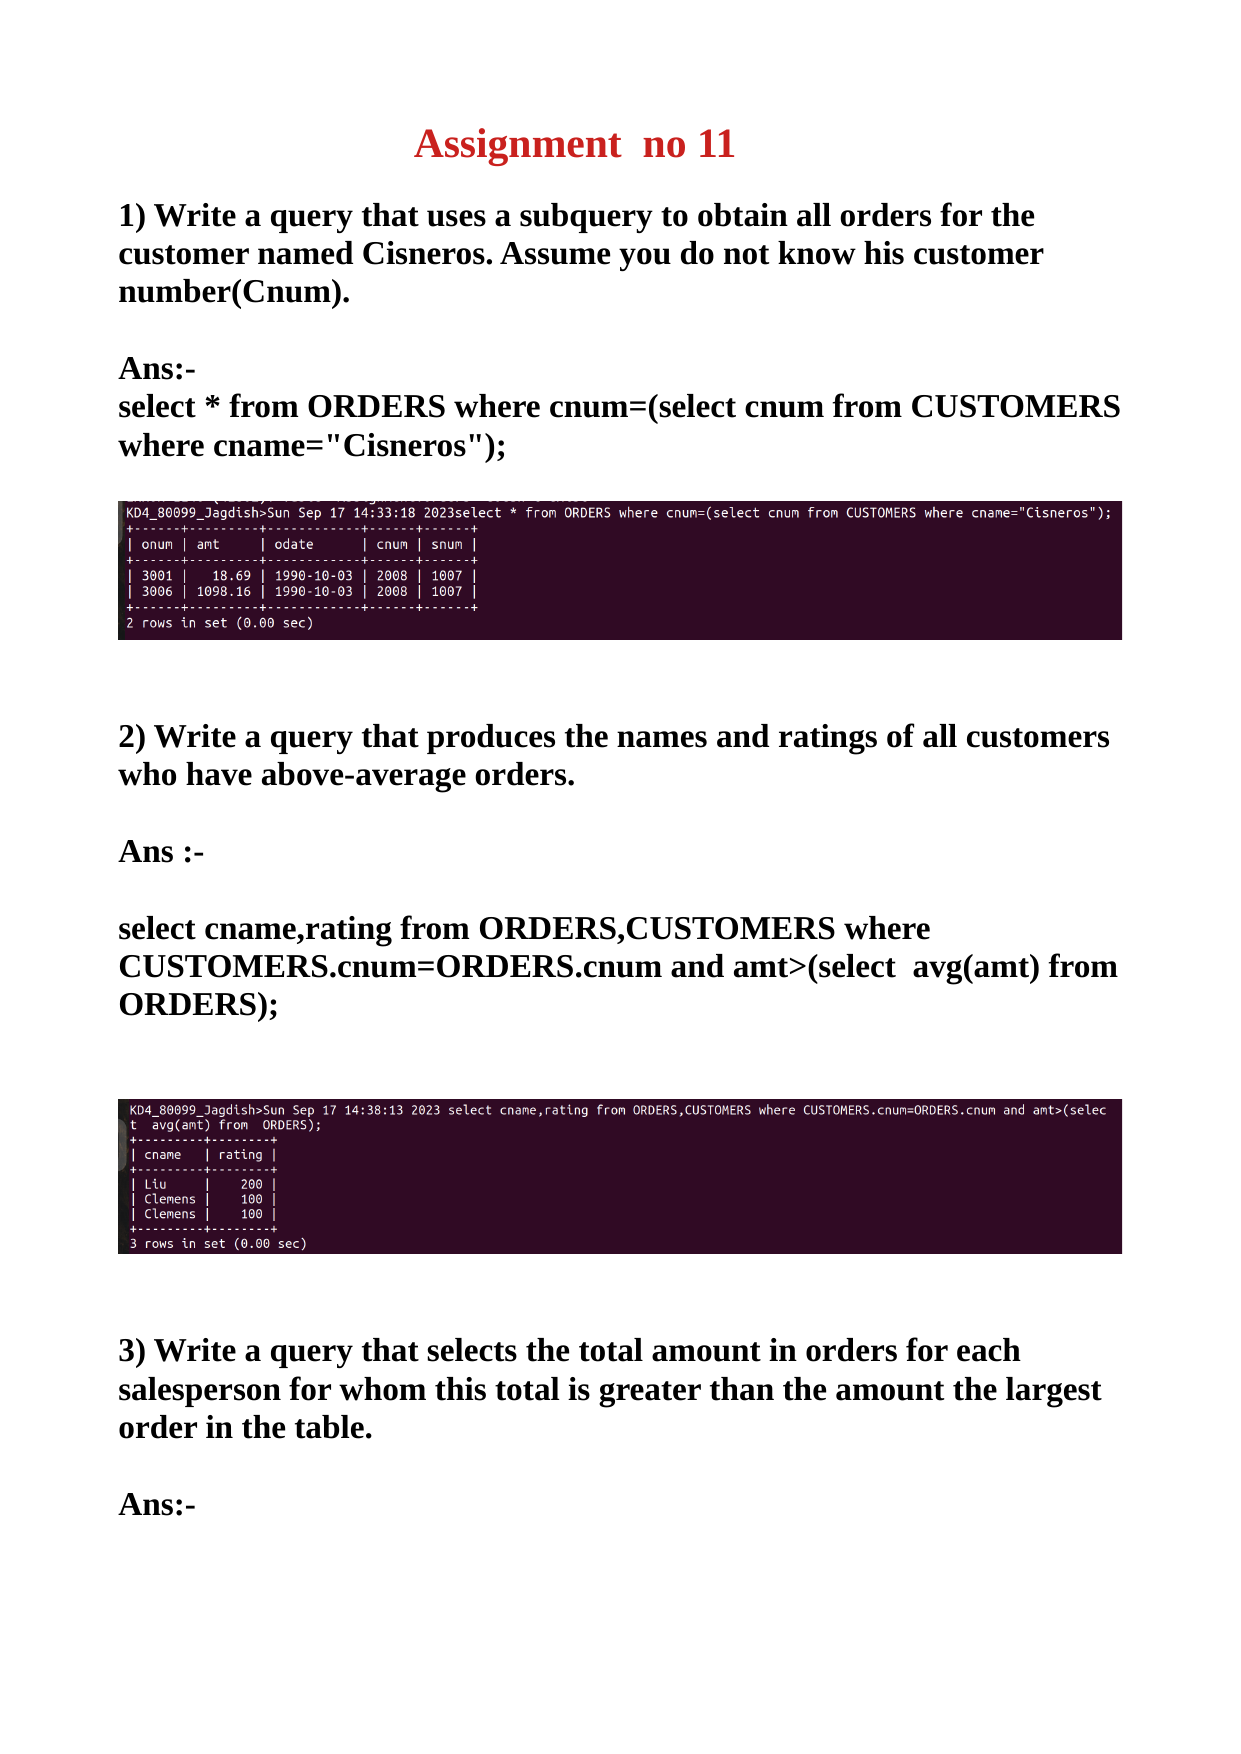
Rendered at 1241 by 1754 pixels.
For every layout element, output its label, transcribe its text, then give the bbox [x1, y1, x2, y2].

text 2) Write a query that produces the names and ratings of all customers who have above-average orders. [118, 716, 1122, 793]
picture [118, 1099, 1123, 1254]
text 1) Write a query that uses a subquery to obtain all orders for the customer named Cisneros. Assume you do not know his customer number(Cnum). [118, 195, 1122, 310]
text select * from ORDERS where cnum=(select cnum from CUSTOMERS where cname="Cisneros"); [118, 386, 1122, 463]
text select cname,rating from ORDERS,CUSTOMERS where CUSTOMERS.cnum=ORDERS.cnum and amt>(select avg(amt) from ORDERS); [118, 908, 1122, 1023]
text Assignment no 11 [118, 118, 1122, 166]
text Ans :- [118, 831, 1122, 869]
text Ans:- [118, 1484, 1122, 1522]
picture [118, 501, 1123, 640]
text 3) Write a query that selects the total amount in orders for each salesperson for whom this total is greater than the amount the largest order in the table. [118, 1331, 1122, 1446]
text Ans:- [118, 348, 1122, 386]
